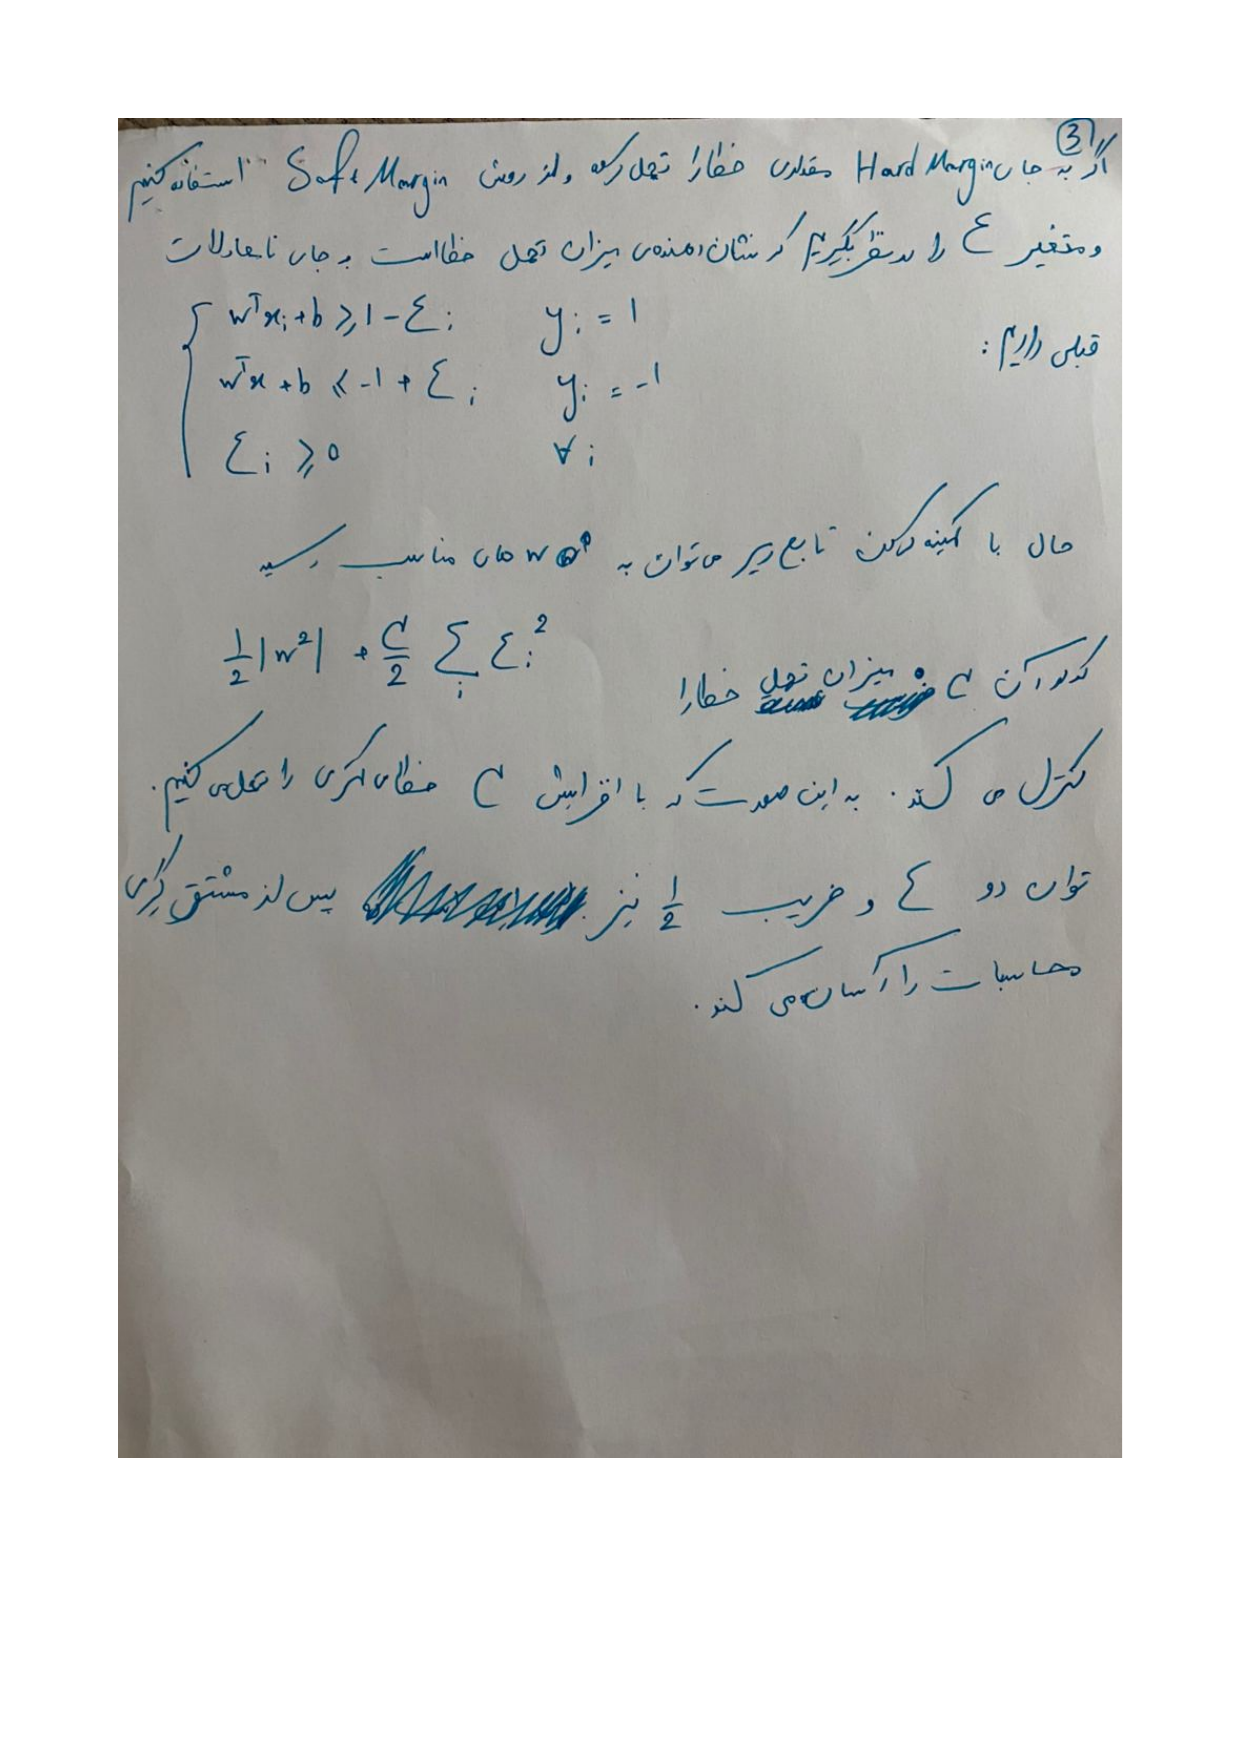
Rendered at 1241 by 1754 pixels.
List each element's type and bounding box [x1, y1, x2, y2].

picture [118, 118, 1123, 1458]
